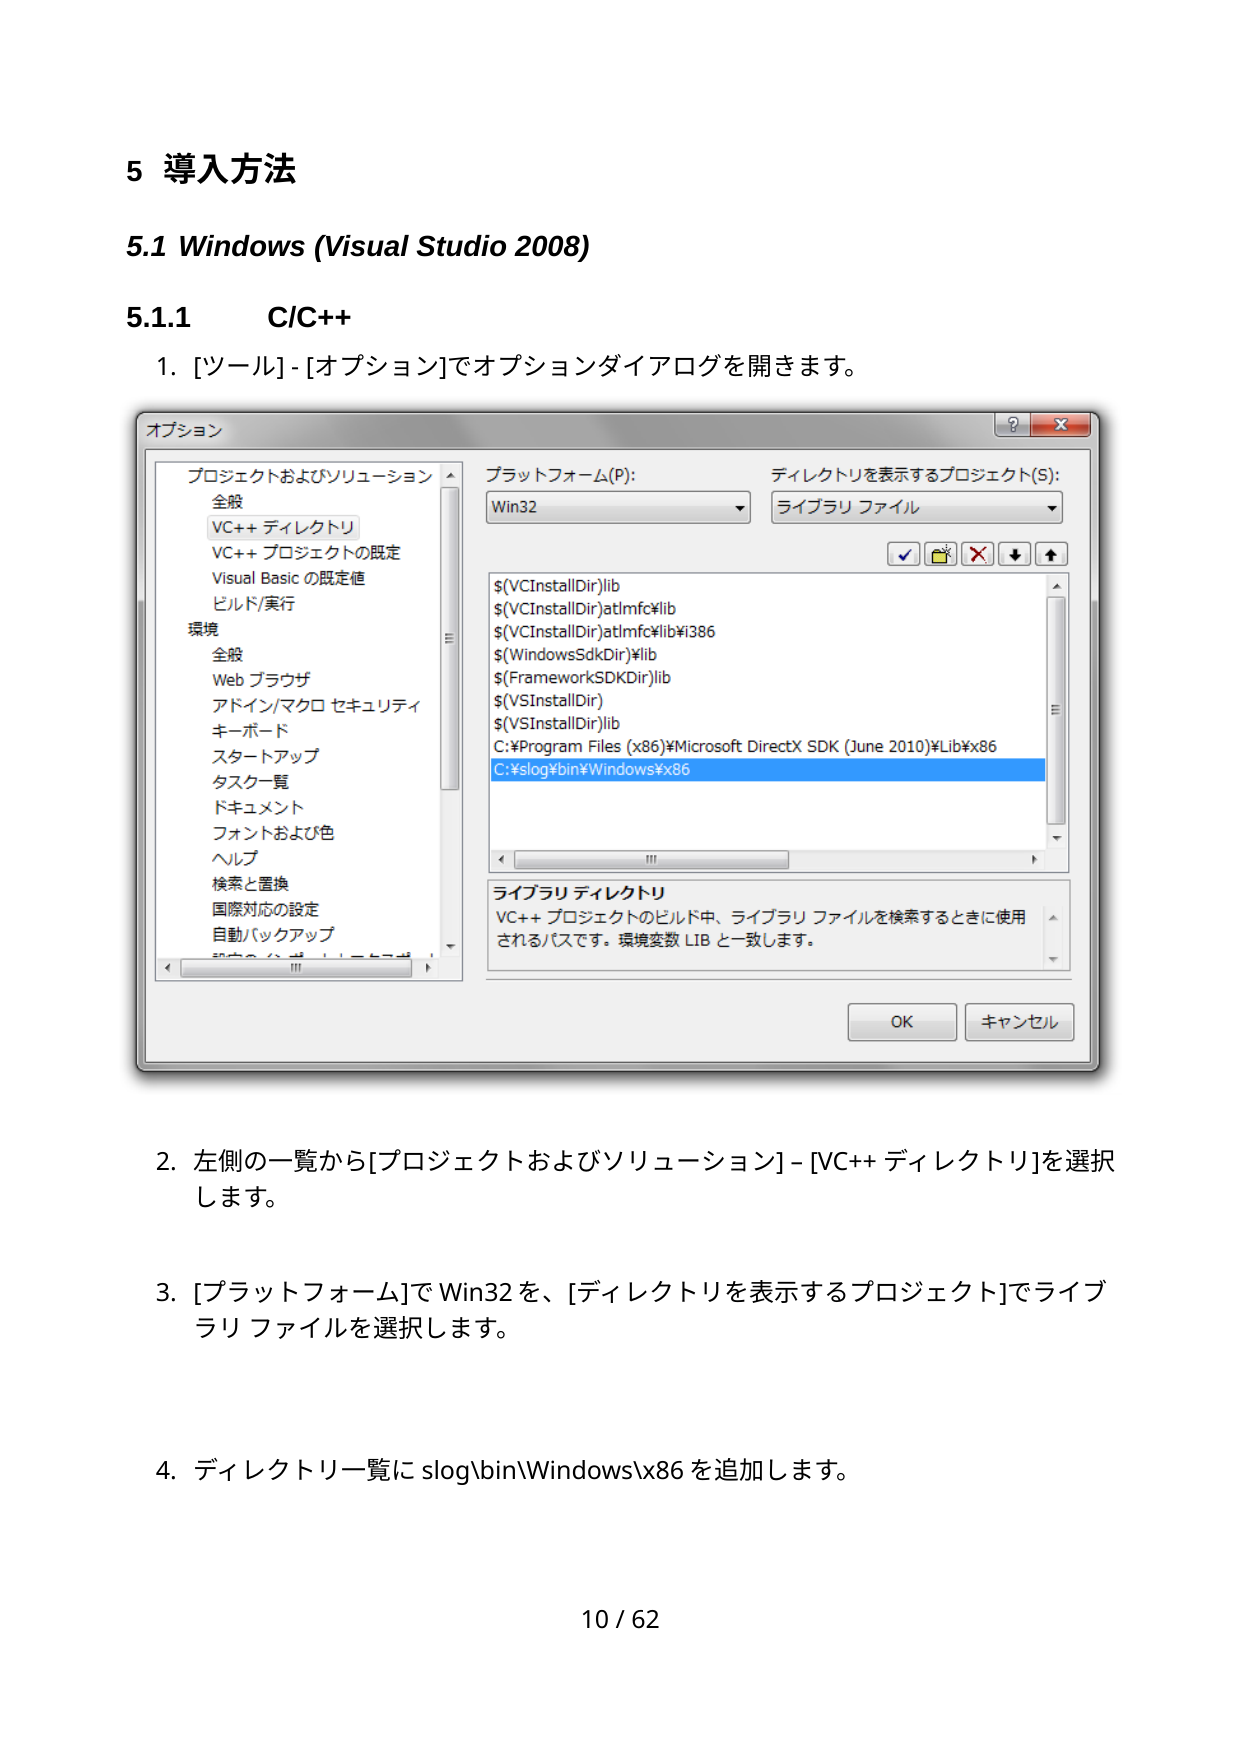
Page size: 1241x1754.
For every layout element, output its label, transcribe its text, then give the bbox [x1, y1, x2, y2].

subtitle Windows (Visual Studio 2008) [118, 229, 1122, 262]
list ディレクトリ一覧にslog\bin\Windows\x86を追加します。 [156, 1451, 1122, 1487]
list [プラットフォーム]でWin32を、[ディレクトリを表示するプロジェクト]でライブラリ ファイルを選択します。 [156, 1273, 1122, 1345]
picture [118, 394, 1123, 1095]
list 左側の一覧から[プロジェクトおよびソリューション] – [VC++ ディレクトリ]を選択します。 [156, 1141, 1122, 1213]
subtitle C/C++ [118, 300, 1122, 333]
list [ツール] - [オプション]でオプションダイアログを開きます。 [156, 346, 1122, 382]
subtitle 導入方法 [118, 143, 1122, 191]
